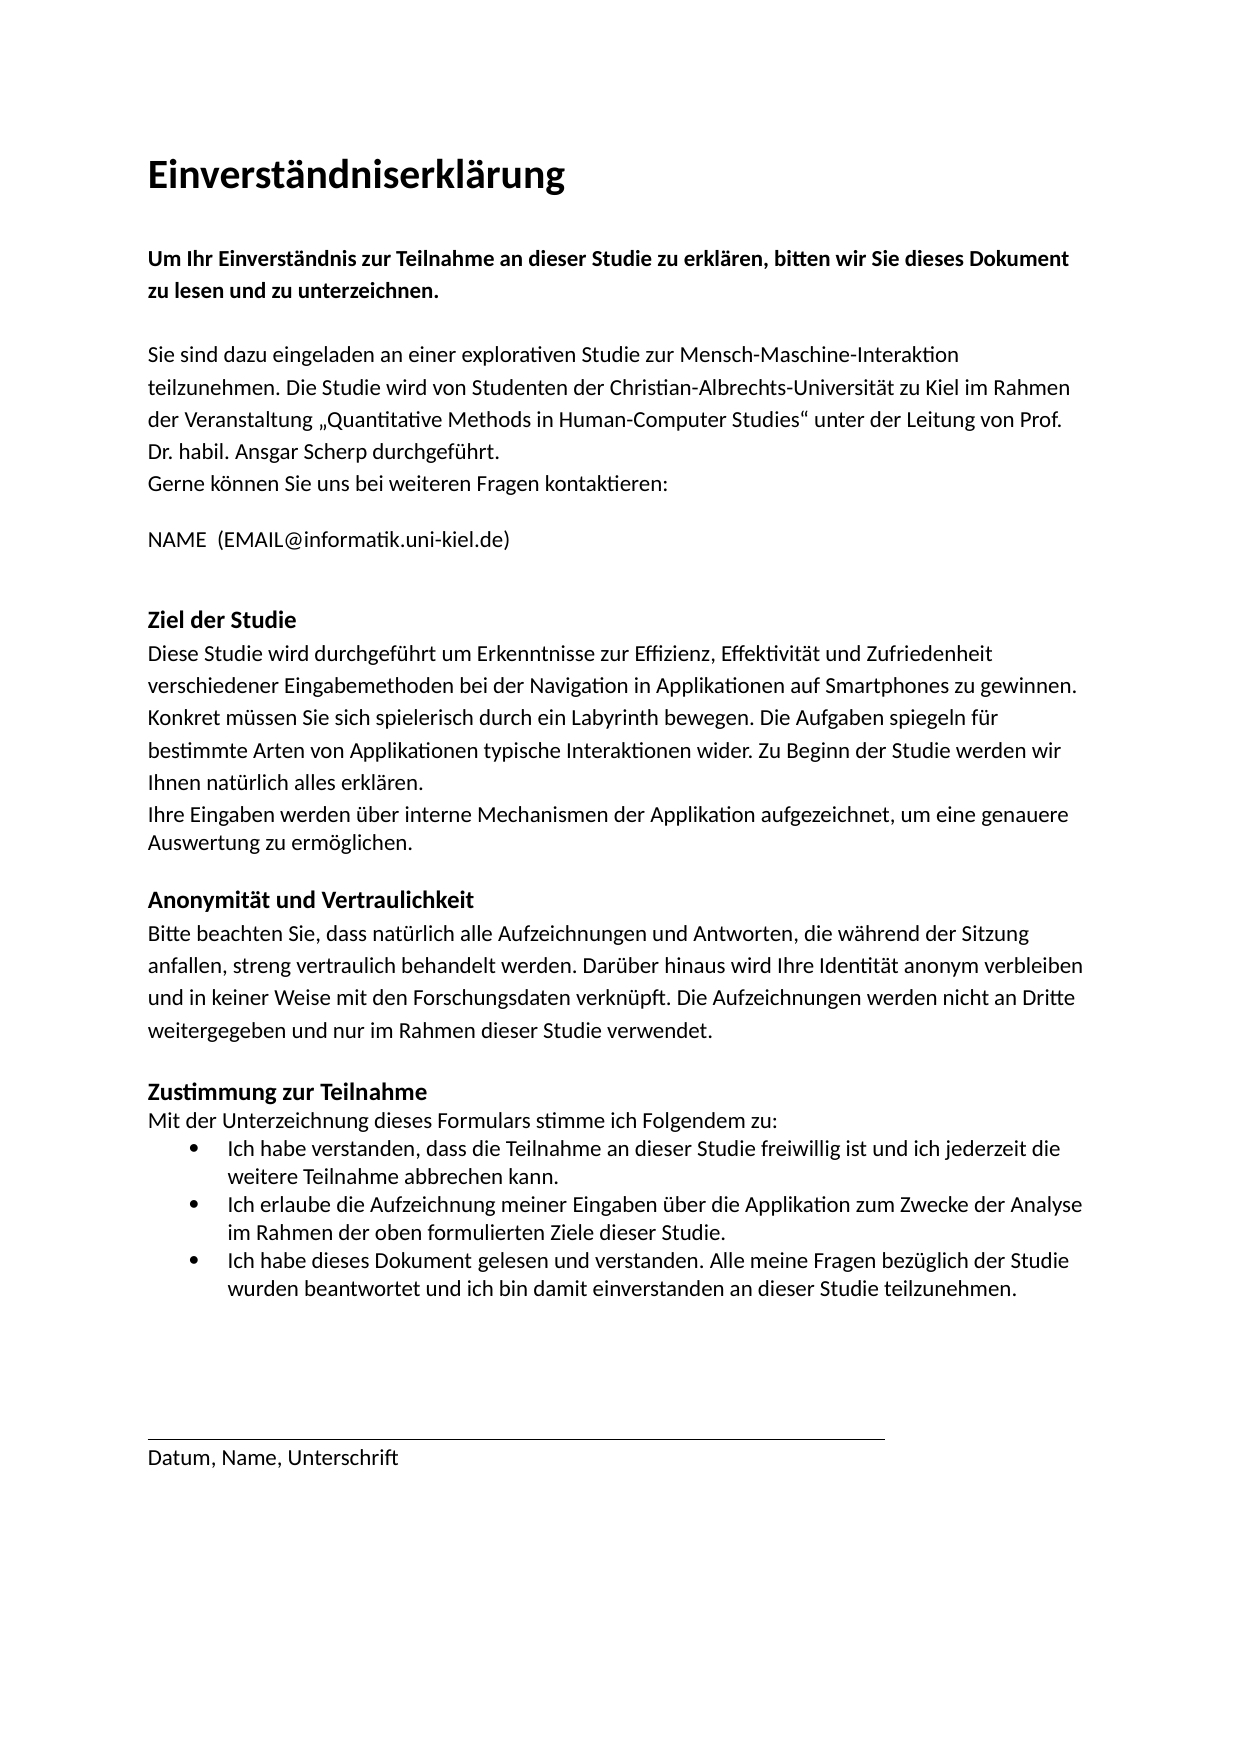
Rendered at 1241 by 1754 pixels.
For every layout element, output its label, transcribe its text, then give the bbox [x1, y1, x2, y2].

text Diese Studie wird durchgeführt um Erkenntnisse zur Effizienz, Effektivität und Zufriedenheit verschiedener Eingabemethoden bei der Navigation in Applikationen auf Smartphones zu gewinnen. Konkret müssen Sie sich spielerisch durch ein Labyrinth bewegen. Die Aufgaben spiegeln für bestimmte Arten von Applikationen typische Interaktionen wider. Zu Beginn der Studie werden wir Ihnen natürlich alles erklären. [148, 639, 1093, 796]
text Gerne können Sie uns bei weiteren Fragen kontaktieren: [148, 469, 1093, 497]
text Sie sind dazu eingeladen an einer explorativen Studie zur Mensch-Maschine-Interaktion teilzunehmen. Die Studie wird von Studenten der Christian-Albrechts-Universität zu Kiel im Rahmen der Veranstaltung „Quantitative Methods in Human-Computer Studies“ unter der Leitung von Prof. Dr. habil. Ansgar Scherp durchgeführt. [148, 341, 1093, 465]
text Um Ihr Einverständnis zur Teilnahme an dieser Studie zu erklären, bitten wir Sie dieses Dokument zu lesen und zu unterzeichnen. [148, 244, 1093, 304]
text Bitte beachten Sie, dass natürlich alle Aufzeichnungen und Antworten, die während der Sitzung anfallen, streng vertraulich behandelt werden. Darüber hinaus wird Ihre Identität anonym verbleiben und in keiner Weise mit den Forschungsdaten verknüpft. Die Aufzeichnungen werden nicht an Dritte weitergegeben und nur im Rahmen dieser Studie verwendet. [148, 919, 1093, 1044]
text NAME (EMAIL@informatik.uni-kiel.de) [148, 525, 1093, 553]
text Zustimmung zur Teilnahme [148, 1076, 1093, 1106]
list Ich erlaube die Aufzeichnung meiner Eingaben über die Applikation zum Zwecke der Analyse im Rahmen der oben formulierten Ziele dieser Studie. [190, 1191, 1093, 1247]
text Datum, Name, Unterschrift [148, 1443, 1093, 1471]
text Ziel der Studie [148, 604, 1093, 635]
list Ich habe verstanden, dass die Teilnahme an dieser Studie freiwillig ist und ich jederzeit die weitere Teilnahme abbrechen kann. [190, 1134, 1093, 1191]
text Anonymität und Vertraulichkeit [148, 884, 1093, 915]
text Mit der Unterzeichnung dieses Formulars stimme ich Folgendem zu: [148, 1106, 1093, 1134]
text Ihre Eingaben werden über interne Mechanismen der Applikation aufgezeichnet, um eine genauere Auswertung zu ermöglichen. [148, 800, 1093, 856]
text Einverständniserklärung [148, 148, 1093, 198]
list Ich habe dieses Dokument gelesen und verstanden. Alle meine Fragen bezüglich der Studie wurden beantwortet und ich bin damit einverstanden an dieser Studie teilzunehmen. [190, 1247, 1093, 1303]
